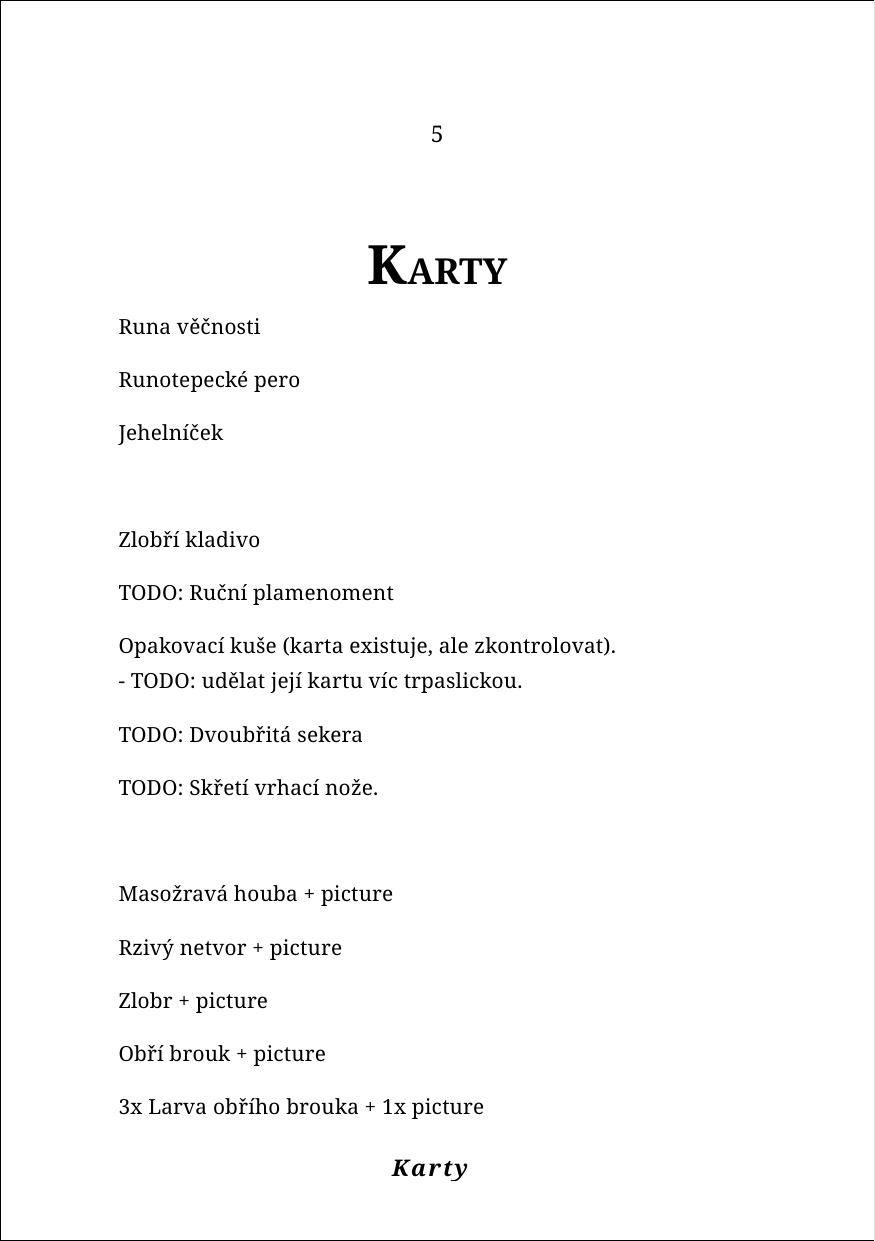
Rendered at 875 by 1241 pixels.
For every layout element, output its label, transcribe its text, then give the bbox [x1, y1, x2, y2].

text TODO: Skřetí vrhací nože. [118, 773, 756, 802]
text 3x Larva obřího brouka + 1x picture [118, 1092, 756, 1121]
text Zlobr + picture [118, 986, 756, 1014]
text Rzivý netvor + picture [118, 933, 756, 961]
subtitle Karty [118, 226, 756, 300]
text Runa věčnosti [118, 312, 756, 340]
text Jehelníček [118, 418, 756, 447]
text Opakovací kuše (karta existuje, ale zkontrolovat). - TODO: udělat její kartu víc trpaslickou. [118, 631, 756, 695]
text Runotepecké pero [118, 365, 756, 393]
text TODO: Ruční plamenoment [118, 578, 756, 606]
text Obří brouk + picture [118, 1039, 756, 1068]
text Masožravá houba + picture [118, 879, 756, 908]
text TODO: Dvoubřitá sekera [118, 720, 756, 748]
text Zlobří kladivo [118, 525, 756, 553]
